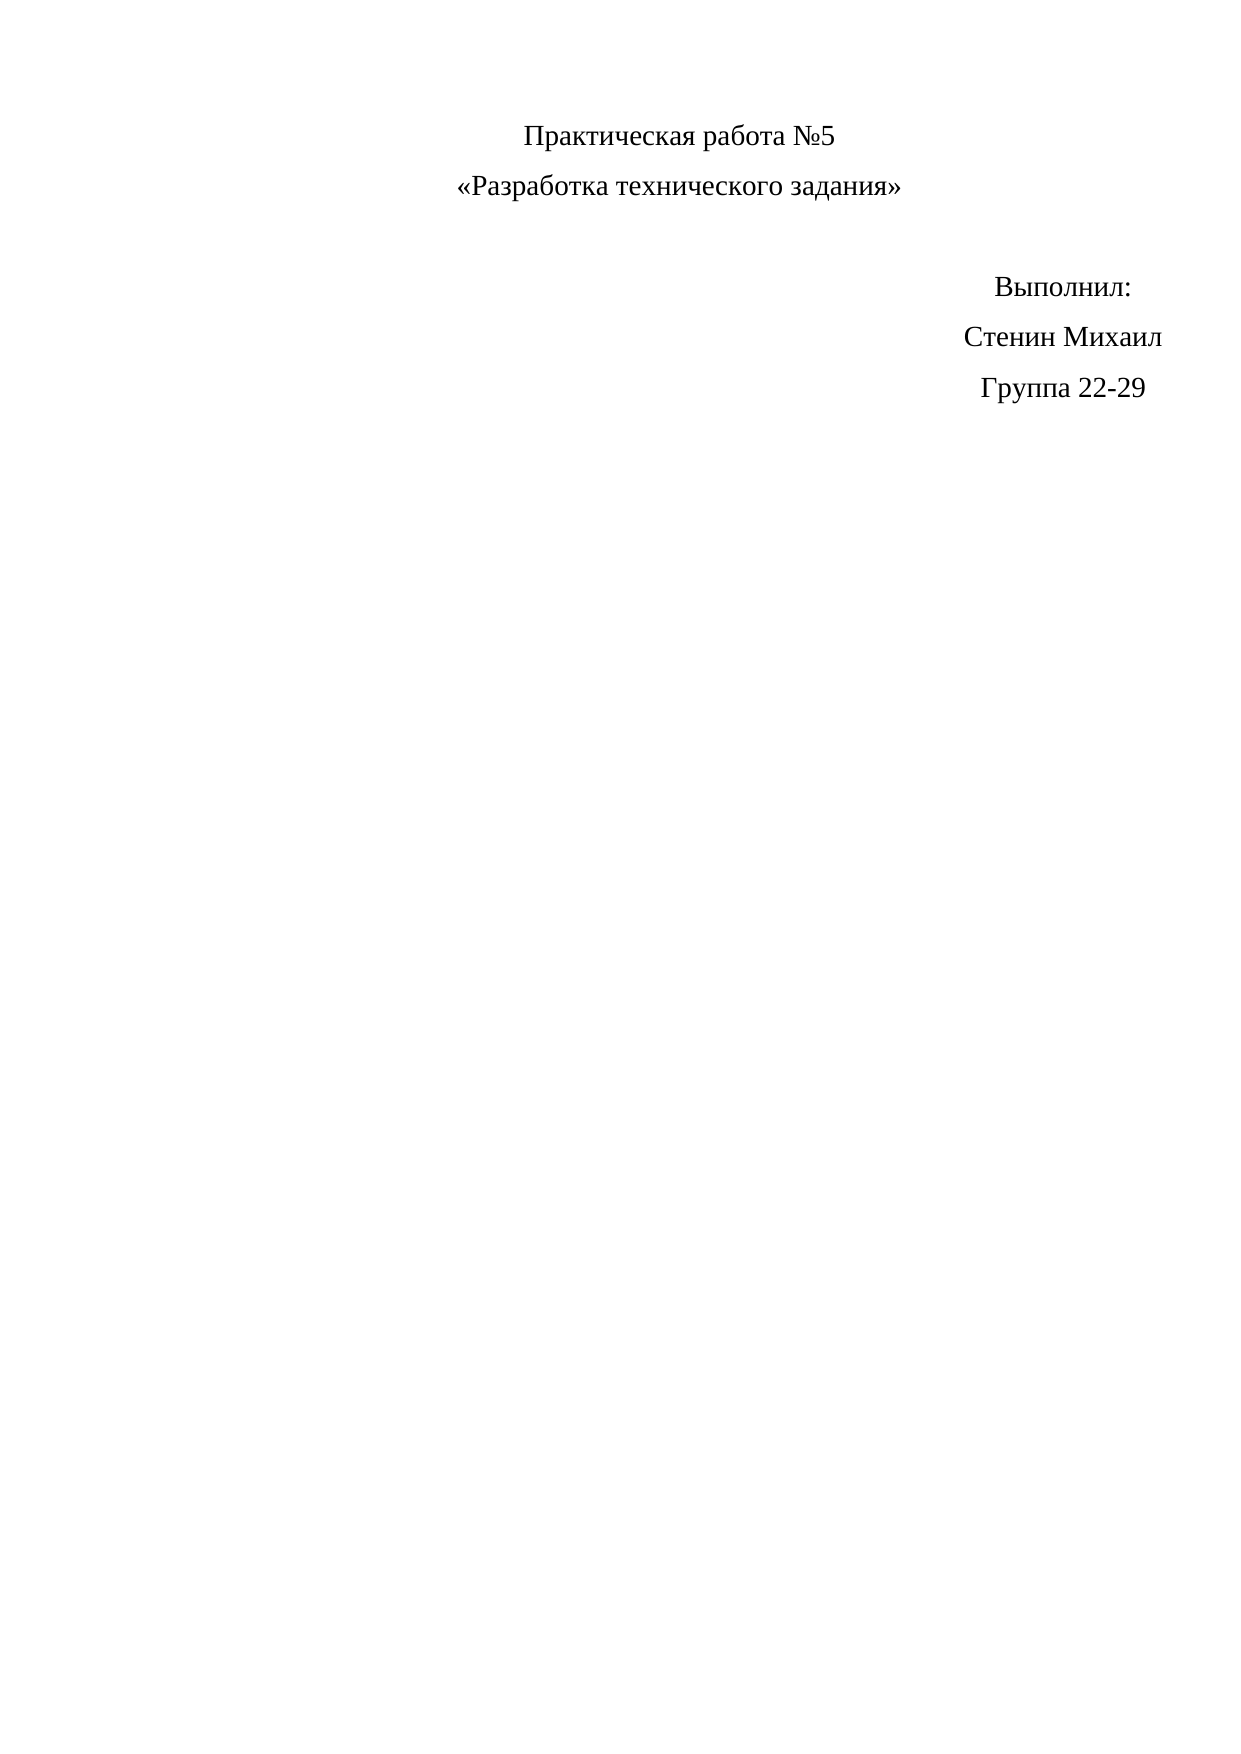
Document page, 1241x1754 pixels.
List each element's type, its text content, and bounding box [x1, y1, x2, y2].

text Стенин Михаил [945, 319, 1181, 353]
text Практическая работа №5 [177, 118, 1181, 152]
text Группа 22-29 [945, 370, 1181, 403]
text «Разработка технического задания» [177, 168, 1181, 202]
text Выполнил: [945, 269, 1181, 303]
